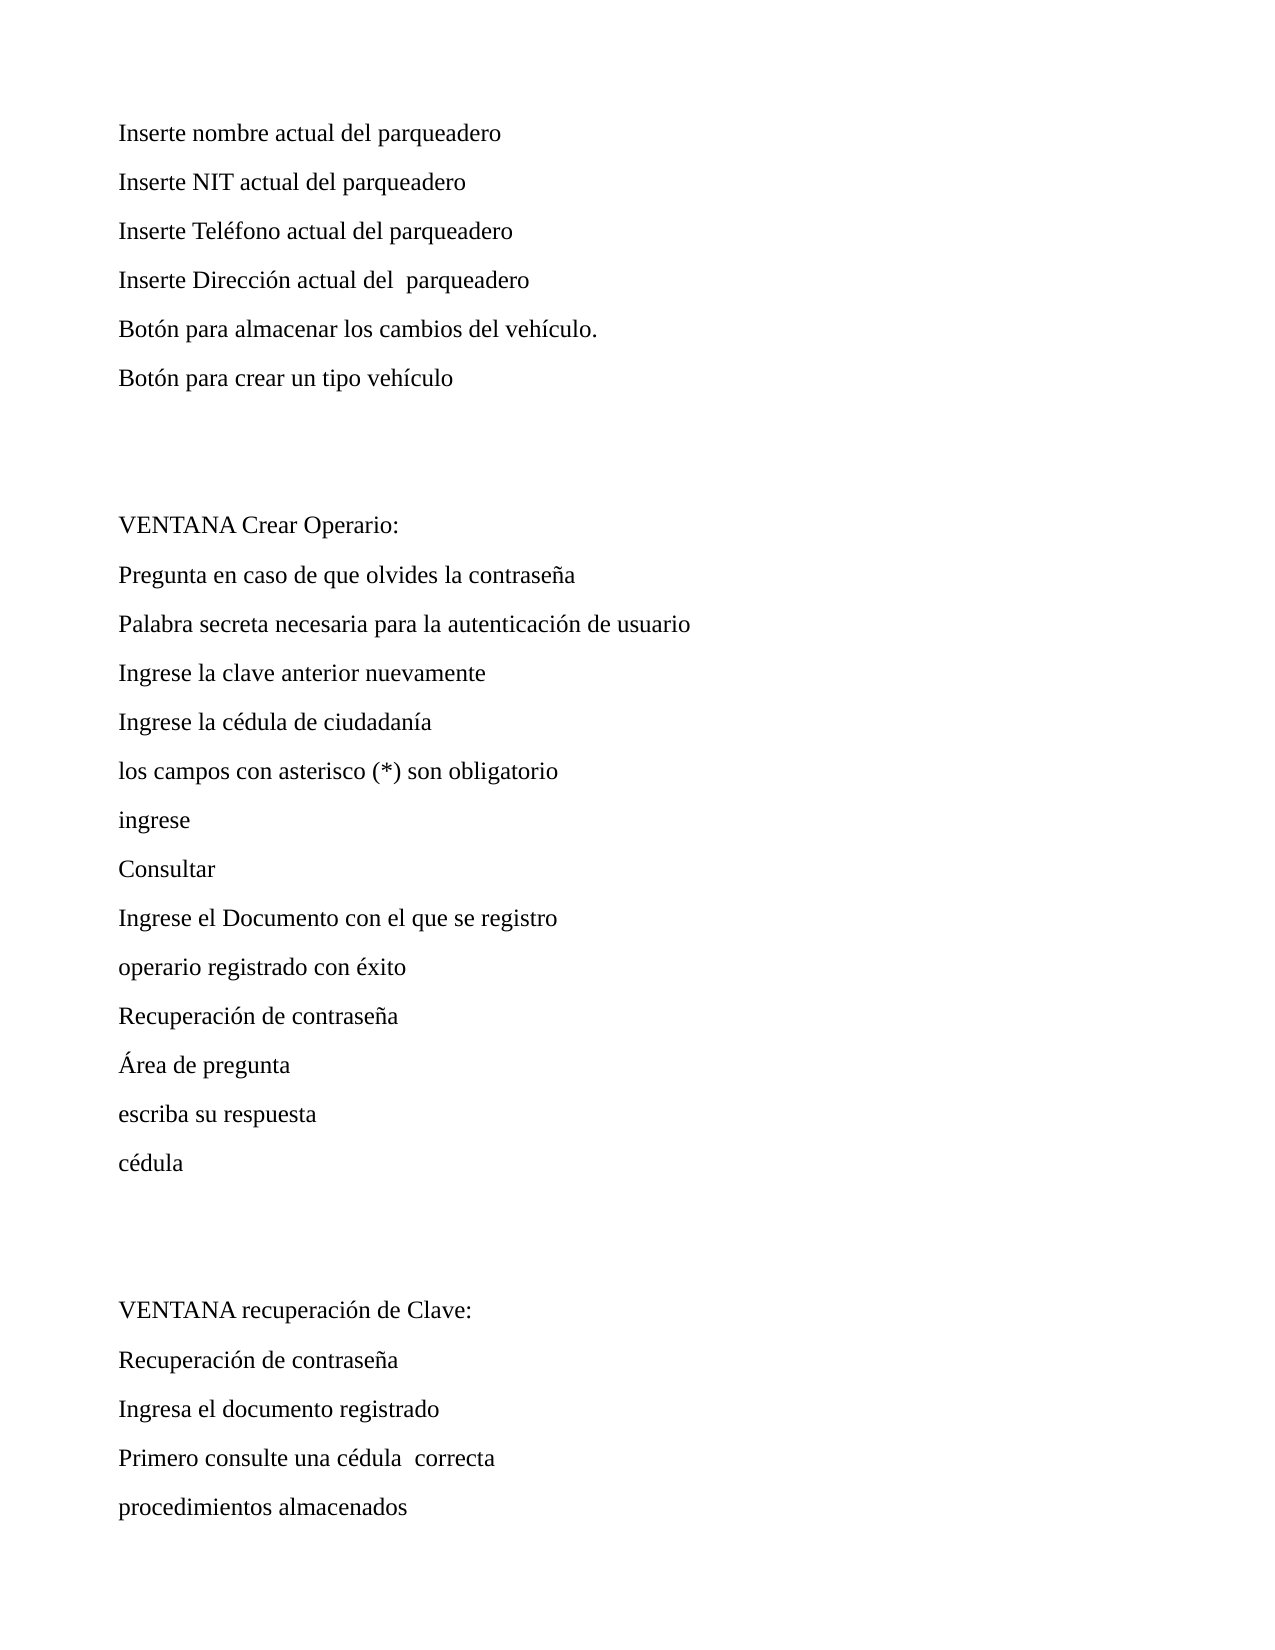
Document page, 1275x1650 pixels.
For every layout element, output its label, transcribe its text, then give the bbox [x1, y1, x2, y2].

text Ingrese la clave anterior nuevamente [118, 658, 1157, 687]
text Inserte nombre actual del parqueadero [118, 118, 1157, 147]
text Inserte Teléfono actual del parqueadero [118, 216, 1157, 245]
text Ingrese el Documento con el que se registro [118, 903, 1157, 932]
text los campos con asterisco (*) son obligatorio [118, 756, 1157, 785]
text Área de pregunta [118, 1050, 1157, 1079]
text Inserte NIT actual del parqueadero [118, 167, 1157, 196]
text Palabra secreta necesaria para la autenticación de usuario [118, 609, 1157, 637]
text procedimientos almacenados [118, 1492, 1157, 1521]
text Recuperación de contraseña [118, 1001, 1157, 1030]
text Inserte Dirección actual del parqueadero [118, 265, 1157, 294]
text Recuperación de contraseña [118, 1345, 1157, 1373]
text Botón para crear un tipo vehículo [118, 363, 1157, 392]
text ingrese [118, 805, 1157, 834]
text Botón para almacenar los cambios del vehículo. [118, 314, 1157, 343]
text Primero consulte una cédula correcta [118, 1443, 1157, 1472]
text escriba su respuesta [118, 1099, 1157, 1128]
text operario registrado con éxito [118, 952, 1157, 981]
text Pregunta en caso de que olvides la contraseña [118, 560, 1157, 588]
text Consultar [118, 854, 1157, 883]
text VENTANA Crear Operario: [118, 511, 1157, 539]
text Ingrese la cédula de ciudadanía [118, 707, 1157, 736]
text VENTANA recuperación de Clave: [118, 1296, 1157, 1324]
text cédula [118, 1148, 1157, 1177]
text Ingresa el documento registrado [118, 1394, 1157, 1422]
